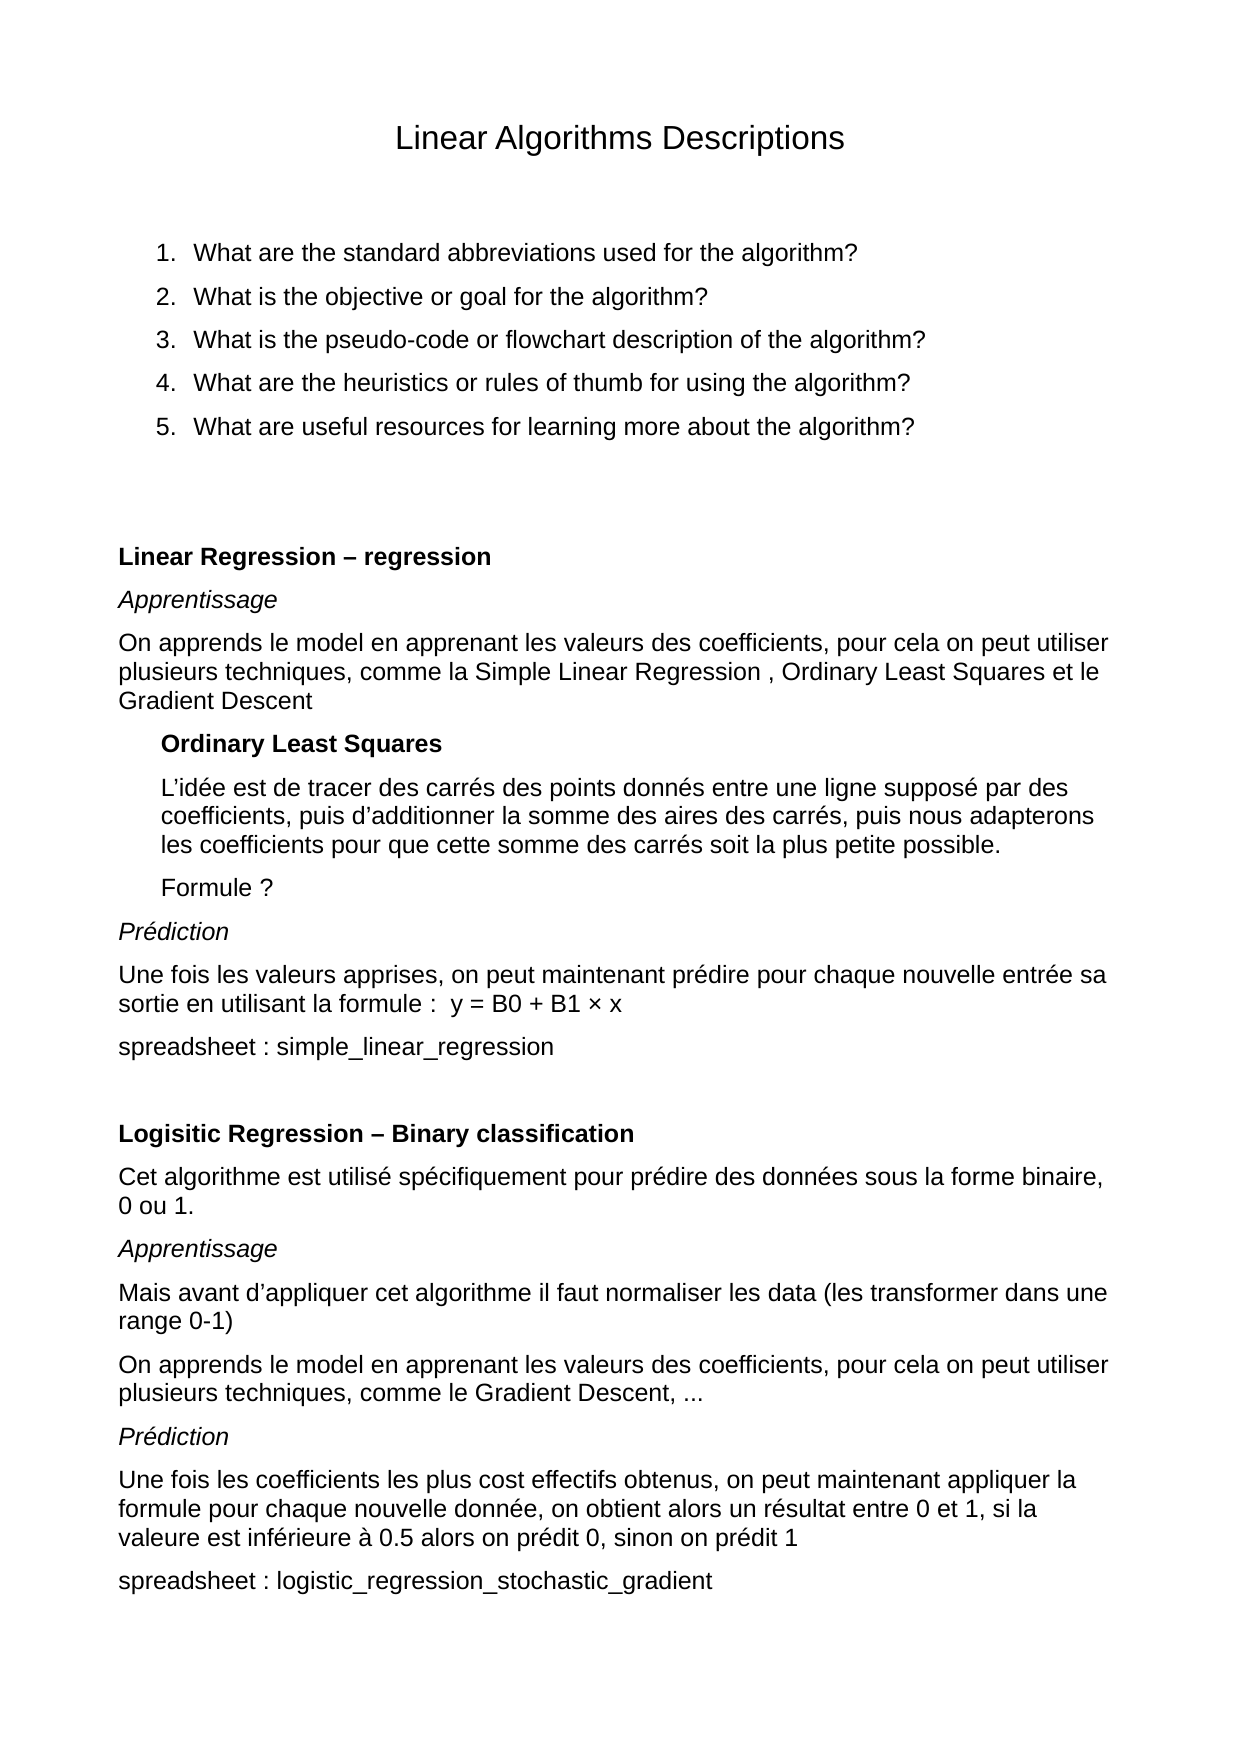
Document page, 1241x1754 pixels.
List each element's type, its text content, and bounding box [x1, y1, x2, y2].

text Une fois les valeurs apprises, on peut maintenant prédire pour chaque nouvelle entrée sa sortie en utilisant la formule : y = B0 + B1 × x [118, 960, 1122, 1017]
list What is the objective or goal for the algorithm? [156, 282, 1122, 310]
text spreadsheet : logistic_regression_stochastic_gradient [118, 1566, 1122, 1594]
text Linear Algorithms Descriptions [118, 118, 1122, 157]
text Apprentissage [118, 1234, 1122, 1263]
text Une fois les coefficients les plus cost effectifs obtenus, on peut maintenant appliquer la formule pour chaque nouvelle donnée, on obtient alors un résultat entre 0 et 1, si la valeure est inférieure à 0.5 alors on prédit 0, sinon on prédit 1 [118, 1465, 1122, 1551]
text Linear Regression – regression [118, 542, 1122, 570]
list What is the pseudo-code or flowchart description of the algorithm? [156, 325, 1122, 354]
text On apprends le model en apprenant les valeurs des coefficients, pour cela on peut utiliser plusieurs techniques, comme le Gradient Descent, ... [118, 1349, 1122, 1407]
text spreadsheet : simple_linear_regression [118, 1032, 1122, 1061]
text Formule ? [118, 873, 1122, 902]
list What are useful resources for learning more about the algorithm? [156, 412, 1122, 440]
text Apprentissage [118, 585, 1122, 614]
text Cet algorithme est utilisé spécifiquement pour prédire des données sous la forme binaire, 0 ou 1. [118, 1162, 1122, 1219]
text Logisitic Regression – Binary classification [118, 1119, 1122, 1147]
text L’idée est de tracer des carrés des points donnés entre une ligne supposé par des coefficients, puis d’additionner la somme des aires des carrés, puis nous adapterons les coefficients pour que cette somme des carrés soit la plus petite possible. [118, 772, 1122, 859]
list What are the heuristics or rules of thumb for using the algorithm? [156, 368, 1122, 397]
list What are the standard abbreviations used for the algorithm? [156, 238, 1122, 267]
text Prédiction [118, 1422, 1122, 1450]
text Ordinary Least Squares [118, 729, 1122, 758]
text Mais avant d’appliquer cet algorithme il faut normaliser les data (les transformer dans une range 0-1) [118, 1277, 1122, 1335]
text Prédiction [118, 917, 1122, 945]
text On apprends le model en apprenant les valeurs des coefficients, pour cela on peut utiliser plusieurs techniques, comme la Simple Linear Regression , Ordinary Least Squares et le Gradient Descent [118, 628, 1122, 714]
